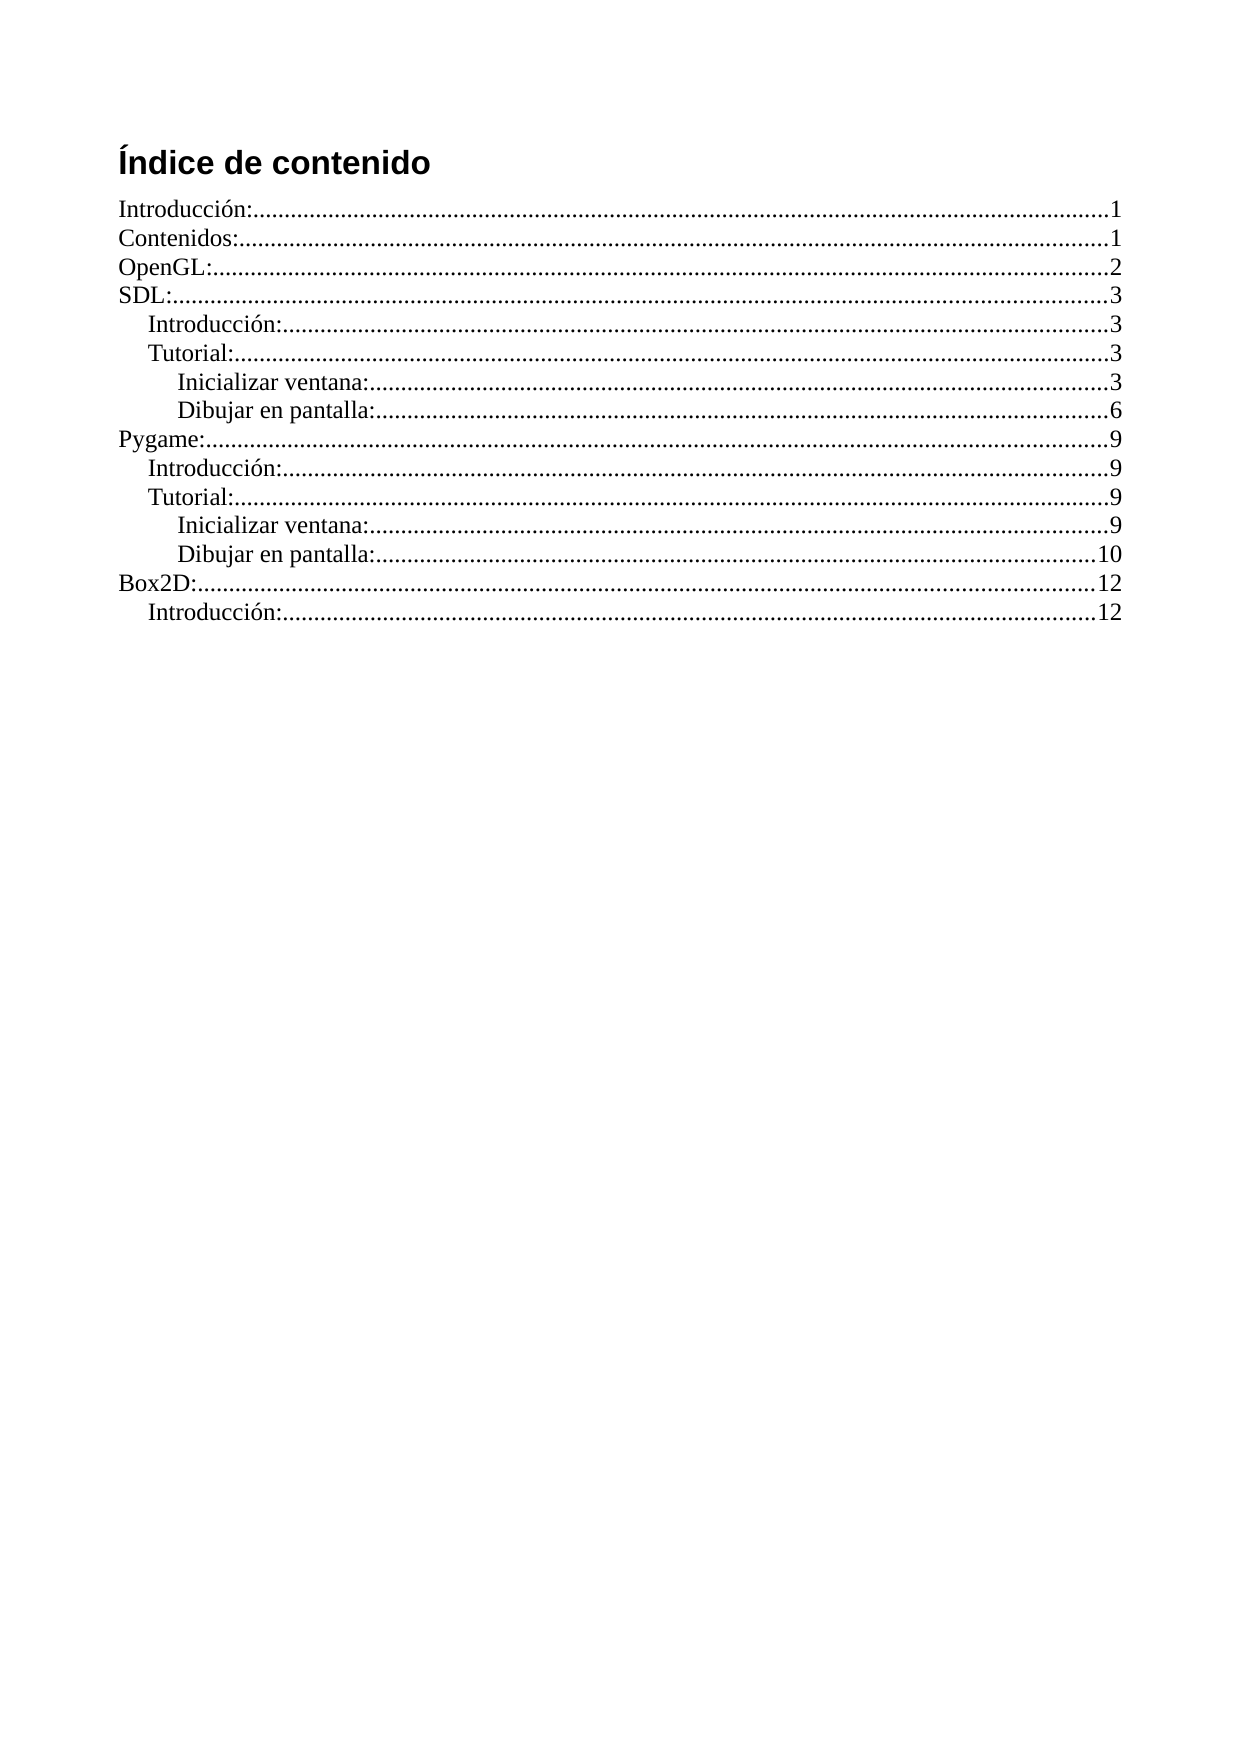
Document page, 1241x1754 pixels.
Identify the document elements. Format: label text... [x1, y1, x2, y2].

text Tutorial: 9 [148, 482, 1122, 510]
text Box2D: 12 [118, 568, 1122, 597]
text Introducción: 3 [148, 309, 1122, 338]
text Pygame: 9 [118, 424, 1122, 453]
text Dibujar en pantalla: 10 [177, 539, 1122, 568]
text Introducción: 1 [118, 194, 1122, 223]
text OpenGL: 2 [118, 252, 1122, 280]
subtitle Índice de contenido [118, 143, 1122, 182]
text Inicializar ventana: 9 [177, 510, 1122, 539]
text Tutorial: 3 [148, 338, 1122, 367]
text Introducción: 9 [148, 453, 1122, 482]
text Contenidos: 1 [118, 223, 1122, 252]
text Inicializar ventana: 3 [177, 367, 1122, 395]
text Dibujar en pantalla: 6 [177, 395, 1122, 424]
text Introducción: 12 [148, 597, 1122, 625]
text SDL: 3 [118, 280, 1122, 309]
